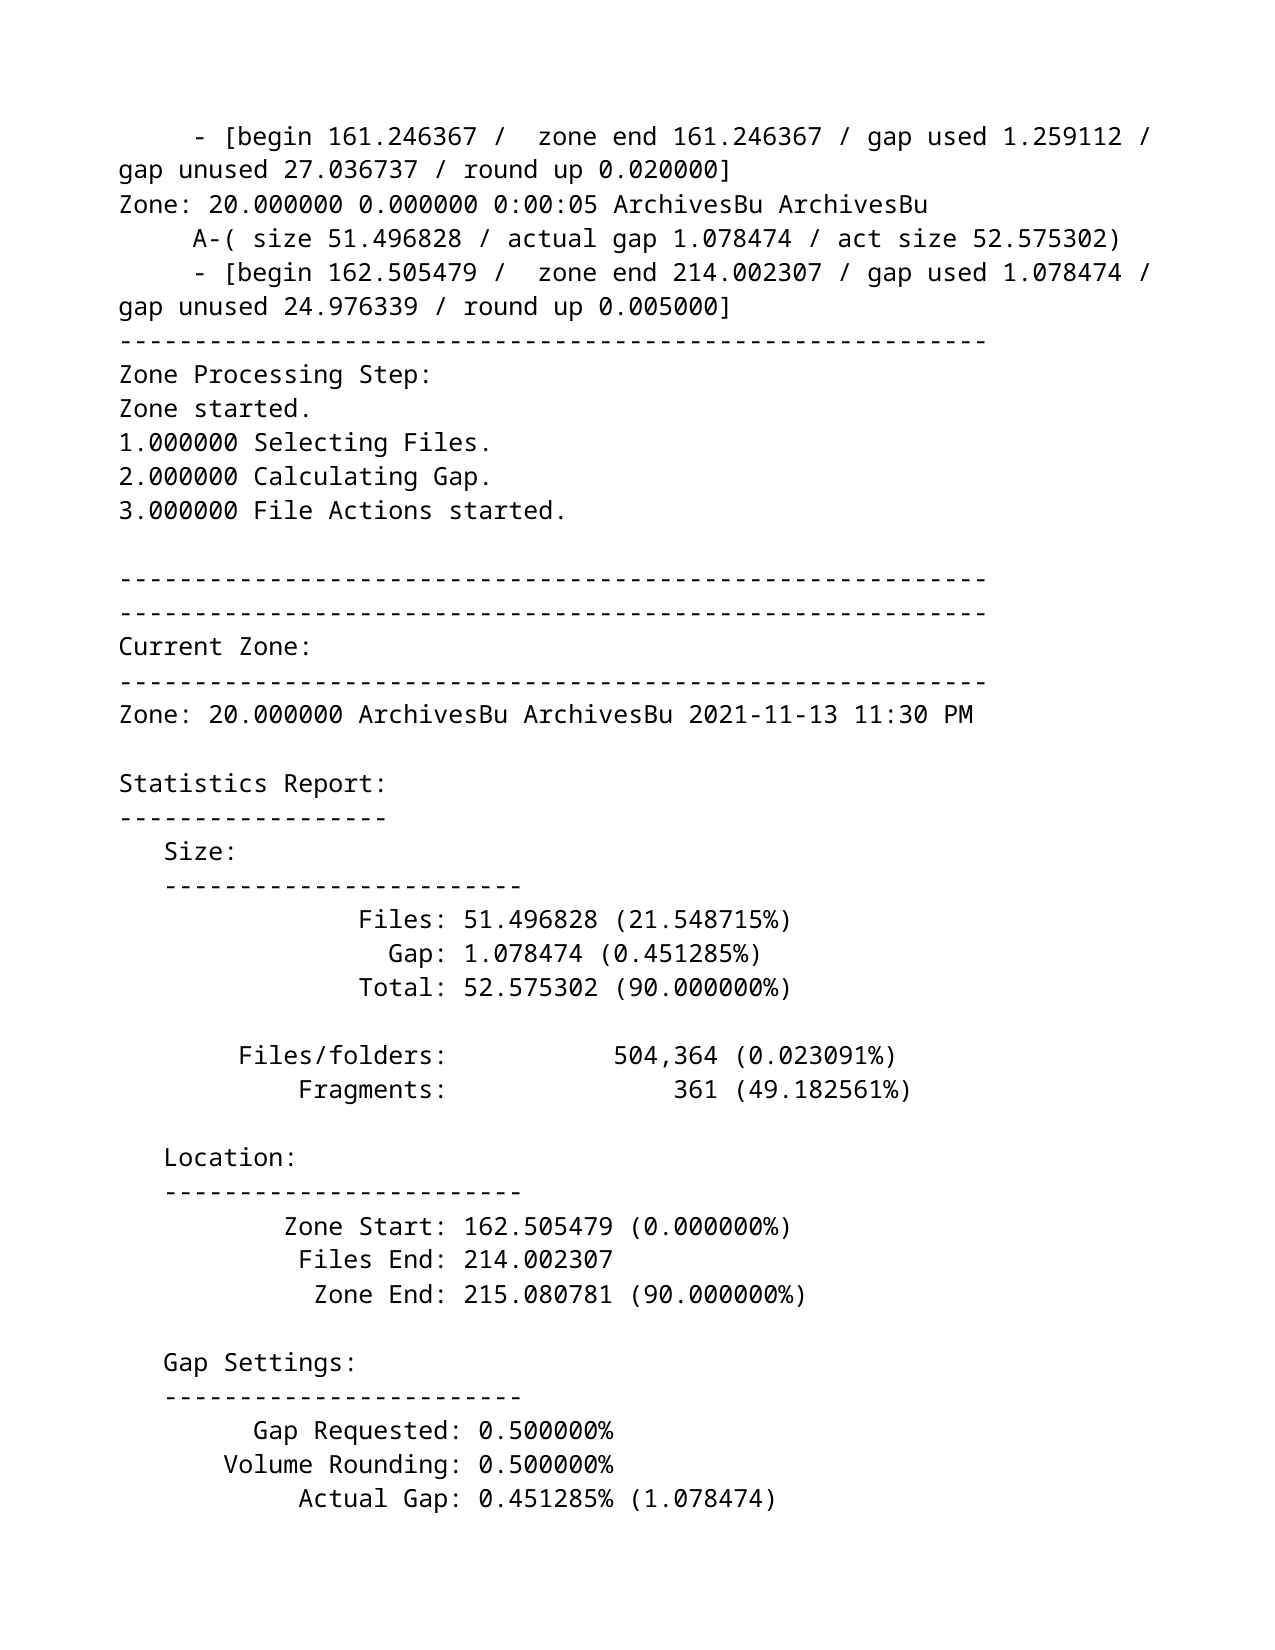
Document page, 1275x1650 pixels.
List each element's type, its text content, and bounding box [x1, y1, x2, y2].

text Size: [118, 833, 1157, 867]
text ------------------------ [118, 867, 1157, 902]
text Actual Gap: 0.451285% (1.078474) [118, 1481, 1157, 1515]
text Files/folders: 504,364 (0.023091%) [118, 1038, 1157, 1072]
text ---------------------------------------------------------- [118, 561, 1157, 595]
text Zone Processing Step: [118, 357, 1157, 391]
text A-( size 51.496828 / actual gap 1.078474 / act size 52.575302) [118, 220, 1157, 254]
text - [begin 161.246367 / zone end 161.246367 / gap used 1.259112 / gap unused 27.036737 / round up 0.020000] [118, 118, 1157, 186]
text ------------------------ [118, 1378, 1157, 1412]
text Zone End: 215.080781 (90.000000%) [118, 1276, 1157, 1310]
text Gap: 1.078474 (0.451285%) [118, 936, 1157, 970]
text Files: 51.496828 (21.548715%) [118, 902, 1157, 936]
text Gap Requested: 0.500000% [118, 1412, 1157, 1447]
text Statistics Report: [118, 765, 1157, 799]
text Total: 52.575302 (90.000000%) [118, 970, 1157, 1004]
text ------------------ [118, 799, 1157, 833]
text Zone Start: 162.505479 (0.000000%) [118, 1208, 1157, 1242]
text ---------------------------------------------------------- [118, 595, 1157, 629]
text Gap Settings: [118, 1344, 1157, 1378]
text Zone started. [118, 391, 1157, 425]
text Volume Rounding: 0.500000% [118, 1447, 1157, 1481]
text Fragments: 361 (49.182561%) [118, 1072, 1157, 1106]
text Current Zone: [118, 629, 1157, 663]
text 3.000000 File Actions started. [118, 493, 1157, 527]
text Files End: 214.002307 [118, 1242, 1157, 1276]
text Location: [118, 1140, 1157, 1174]
text Zone: 20.000000 ArchivesBu ArchivesBu 2021-11-13 11:30 PM [118, 697, 1157, 731]
text ---------------------------------------------------------- [118, 663, 1157, 697]
text ---------------------------------------------------------- [118, 322, 1157, 357]
text 2.000000 Calculating Gap. [118, 459, 1157, 493]
text Zone: 20.000000 0.000000 0:00:05 ArchivesBu ArchivesBu [118, 186, 1157, 220]
text ------------------------ [118, 1174, 1157, 1208]
text - [begin 162.505479 / zone end 214.002307 / gap used 1.078474 / gap unused 24.976339 / round up 0.005000] [118, 254, 1157, 322]
text 1.000000 Selecting Files. [118, 425, 1157, 459]
